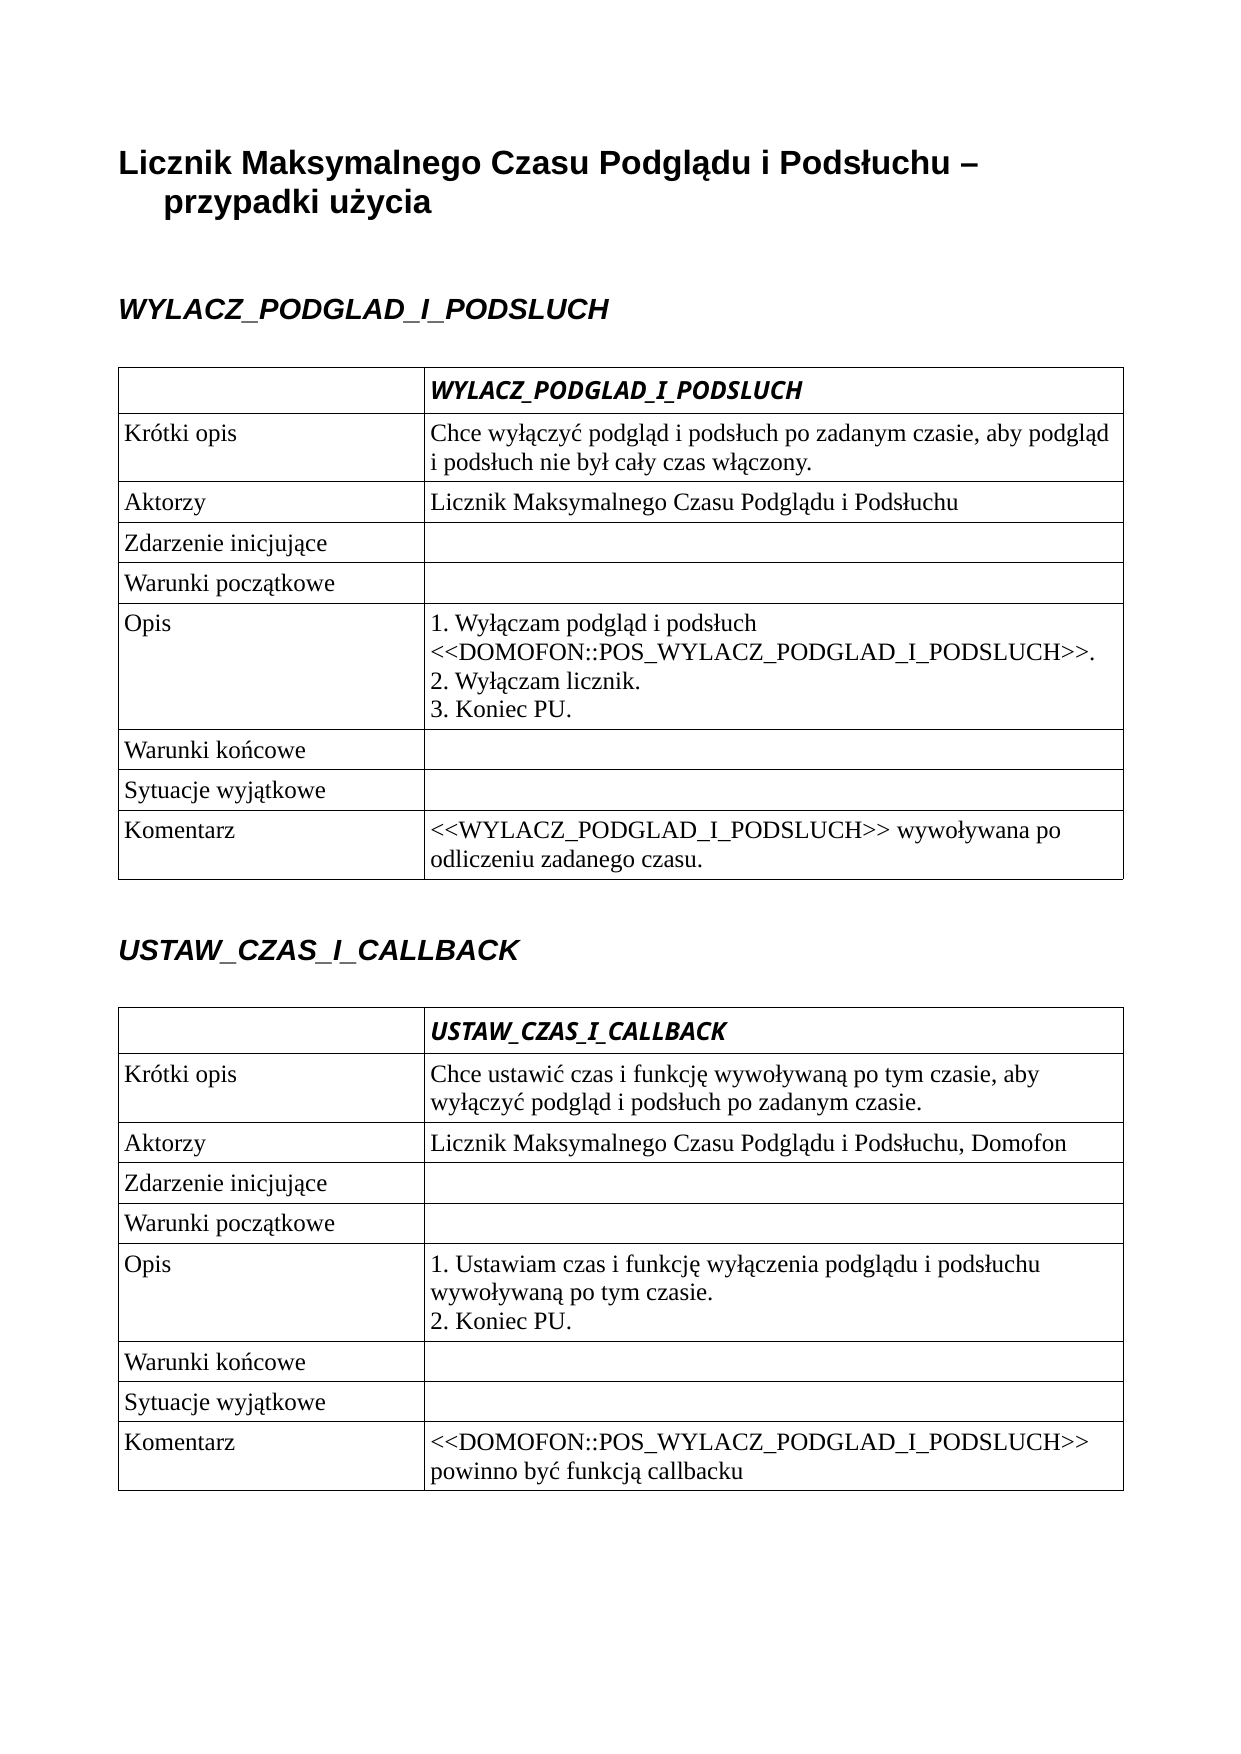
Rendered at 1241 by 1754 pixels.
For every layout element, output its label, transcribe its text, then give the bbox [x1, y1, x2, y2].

table_cell Opis [119, 1244, 424, 1341]
table_cell [425, 770, 1123, 809]
table_cell Warunki końcowe [119, 730, 424, 769]
table_header USTAW_CZAS_I_CALLBACK [425, 1008, 1123, 1053]
table_cell Zdarzenie inicjujące [119, 1163, 424, 1203]
subtitle WYLACZ_PODGLAD_I_PODSLUCH [118, 292, 1122, 326]
table_cell Zdarzenie inicjujące [119, 523, 424, 562]
table_cell Licznik Maksymalnego Czasu Podglądu i Podsłuchu, Domofon [425, 1123, 1123, 1162]
table_header WYLACZ_PODGLAD_I_PODSLUCH [425, 368, 1123, 412]
table_cell Sytuacje wyjątkowe [119, 1382, 424, 1421]
table_cell Aktorzy [119, 1123, 424, 1162]
table_cell Warunki końcowe [119, 1342, 424, 1381]
table_cell [425, 523, 1123, 562]
table_cell Aktorzy [119, 482, 424, 522]
table_cell [425, 730, 1123, 769]
table_cell Chce ustawić czas i funkcję wywoływaną po tym czasie, aby wyłączyć podgląd i podsłuch po zadanym czasie. [425, 1054, 1123, 1122]
table_cell Warunki początkowe [119, 563, 424, 602]
table_cell Krótki opis [119, 1054, 424, 1122]
subtitle Licznik Maksymalnego Czasu Podglądu i Podsłuchu – przypadki użycia [118, 143, 1122, 220]
table_cell [425, 563, 1123, 602]
table_header [119, 368, 424, 412]
table_cell Licznik Maksymalnego Czasu Podglądu i Podsłuchu [425, 482, 1123, 522]
table_cell <<DOMOFON::POS_WYLACZ_PODGLAD_I_PODSLUCH>> powinno być funkcją callbacku [425, 1422, 1123, 1490]
table_cell 1. Wyłączam podgląd i podsłuch <<DOMOFON::POS_WYLACZ_PODGLAD_I_PODSLUCH>>. 2. Wyłączam licznik. 3. Koniec PU. [425, 604, 1123, 729]
table_cell [425, 1163, 1123, 1203]
table_cell Warunki początkowe [119, 1204, 424, 1243]
subtitle USTAW_CZAS_I_CALLBACK [118, 932, 1122, 966]
table_header [119, 1008, 424, 1053]
table_cell 1. Ustawiam czas i funkcję wyłączenia podglądu i podsłuchu wywoływaną po tym czasie. 2. Koniec PU. [425, 1244, 1123, 1341]
table_cell <<WYLACZ_PODGLAD_I_PODSLUCH>> wywoływana po odliczeniu zadanego czasu. [425, 811, 1123, 879]
table_cell Komentarz [119, 1422, 424, 1490]
table_cell Krótki opis [119, 414, 424, 481]
table_cell Opis [119, 604, 424, 729]
table_cell Komentarz [119, 811, 424, 879]
table_cell [425, 1382, 1123, 1421]
table_cell Sytuacje wyjątkowe [119, 770, 424, 809]
table_cell [425, 1204, 1123, 1243]
table_cell [425, 1342, 1123, 1381]
table_cell Chce wyłączyć podgląd i podsłuch po zadanym czasie, aby podgląd i podsłuch nie był cały czas włączony. [425, 414, 1123, 481]
